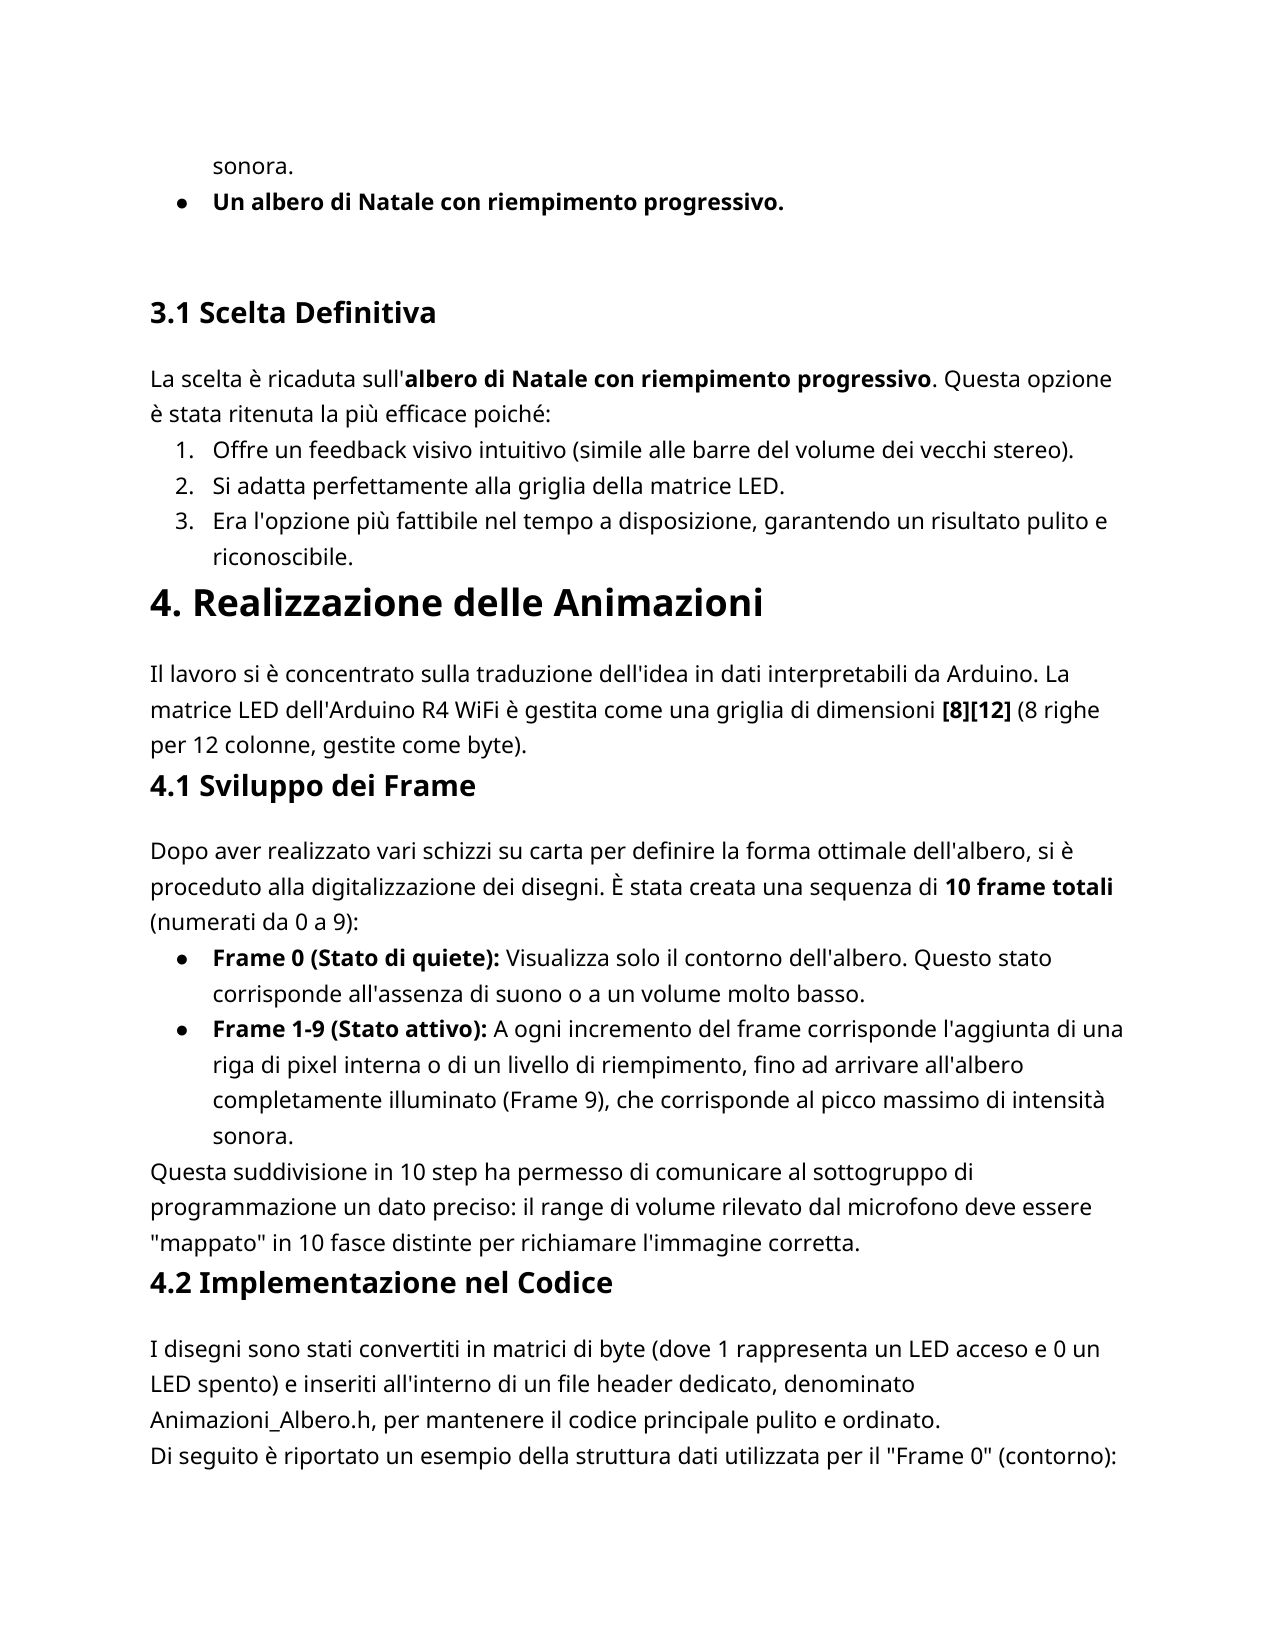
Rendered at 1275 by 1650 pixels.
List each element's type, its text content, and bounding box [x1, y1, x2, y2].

list Era l'opzione più fattibile nel tempo a disposizione, garantendo un risultato pulito e riconoscibile. [175, 505, 1125, 572]
subtitle 3.1 Scelta Definitiva [150, 292, 1125, 332]
list sonora. [175, 150, 1125, 181]
list Si adatta perfettamente alla griglia della matrice LED. [175, 469, 1125, 501]
text Di seguito è riportato un esempio della struttura dati utilizzata per il "Frame 0" (contorno): [150, 1440, 1125, 1471]
subtitle 4.2 Implementazione nel Codice [150, 1263, 1125, 1302]
subtitle 4.1 Sviluppo dei Frame [150, 765, 1125, 804]
list Frame 1-9 (Stato attivo): A ogni incremento del frame corrisponde l'aggiunta di una riga di pixel interna o di un livello di riempimento, fino ad arrivare all'albero completamente illuminato (Frame 9), che corrisponde al picco massimo di intensità sonora. [175, 1013, 1125, 1151]
list Offre un feedback visivo intuitivo (simile alle barre del volume dei vecchi stereo). [175, 434, 1125, 465]
text Dopo aver realizzato vari schizzi su carta per definire la forma ottimale dell'albero, si è proceduto alla digitalizzazione dei disegni. È stata creata una sequenza di 10 frame totali (numerati da 0 a 9): [150, 835, 1125, 938]
list Frame 0 (Stato di quiete): Visualizza solo il contorno dell'albero. Questo stato corrisponde all'assenza di suono o a un volume molto basso. [175, 942, 1125, 1009]
text Questa suddivisione in 10 step ha permesso di comunicare al sottogruppo di programmazione un dato preciso: il range di volume rilevato dal microfono deve essere "mappato" in 10 fasce distinte per richiamare l'immagine corretta. [150, 1156, 1125, 1258]
text Il lavoro si è concentrato sulla traduzione dell'idea in dati interpretabili da Arduino. La matrice LED dell'Arduino R4 WiFi è gestita come una griglia di dimensioni [8][12] (8 righe per 12 colonne, gestite come byte). [150, 658, 1125, 761]
text La scelta è ricaduta sull'albero di Natale con riempimento progressivo. Questa opzione è stata ritenuta la più efficace poiché: [150, 363, 1125, 429]
text I disegni sono stati convertiti in matrici di byte (dove 1 rappresenta un LED acceso e 0 un LED spento) e inseriti all'interno di un file header dedicato, denominato Animazioni_Albero.h, per mantenere il codice principale pulito e ordinato. [150, 1333, 1125, 1435]
list Un albero di Natale con riempimento progressivo. [175, 186, 1125, 217]
subtitle 4. Realizzazione delle Animazioni [150, 576, 1125, 627]
